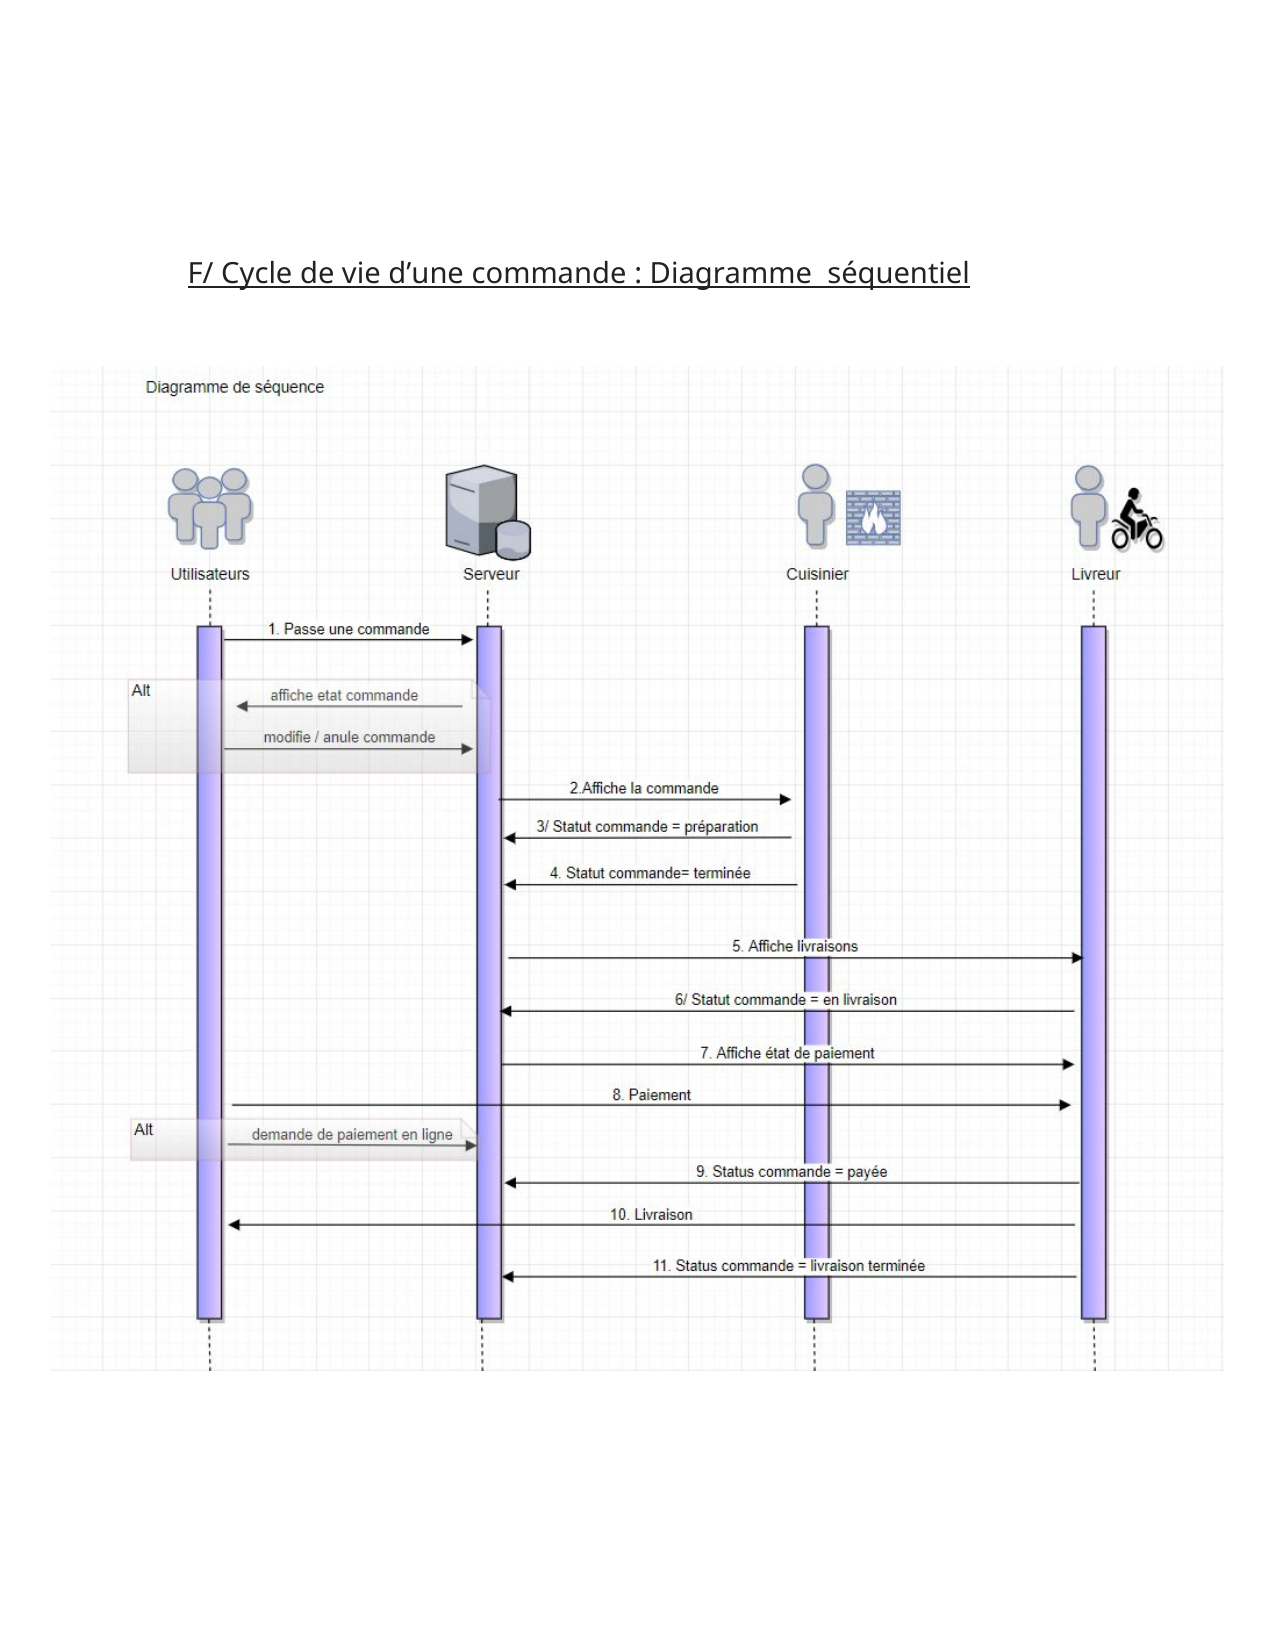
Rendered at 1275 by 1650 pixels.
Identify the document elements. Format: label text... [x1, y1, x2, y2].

text F/ Cycle de vie d’une commande : Diagramme séquentiel [187, 252, 1087, 292]
picture [50, 366, 1225, 1371]
